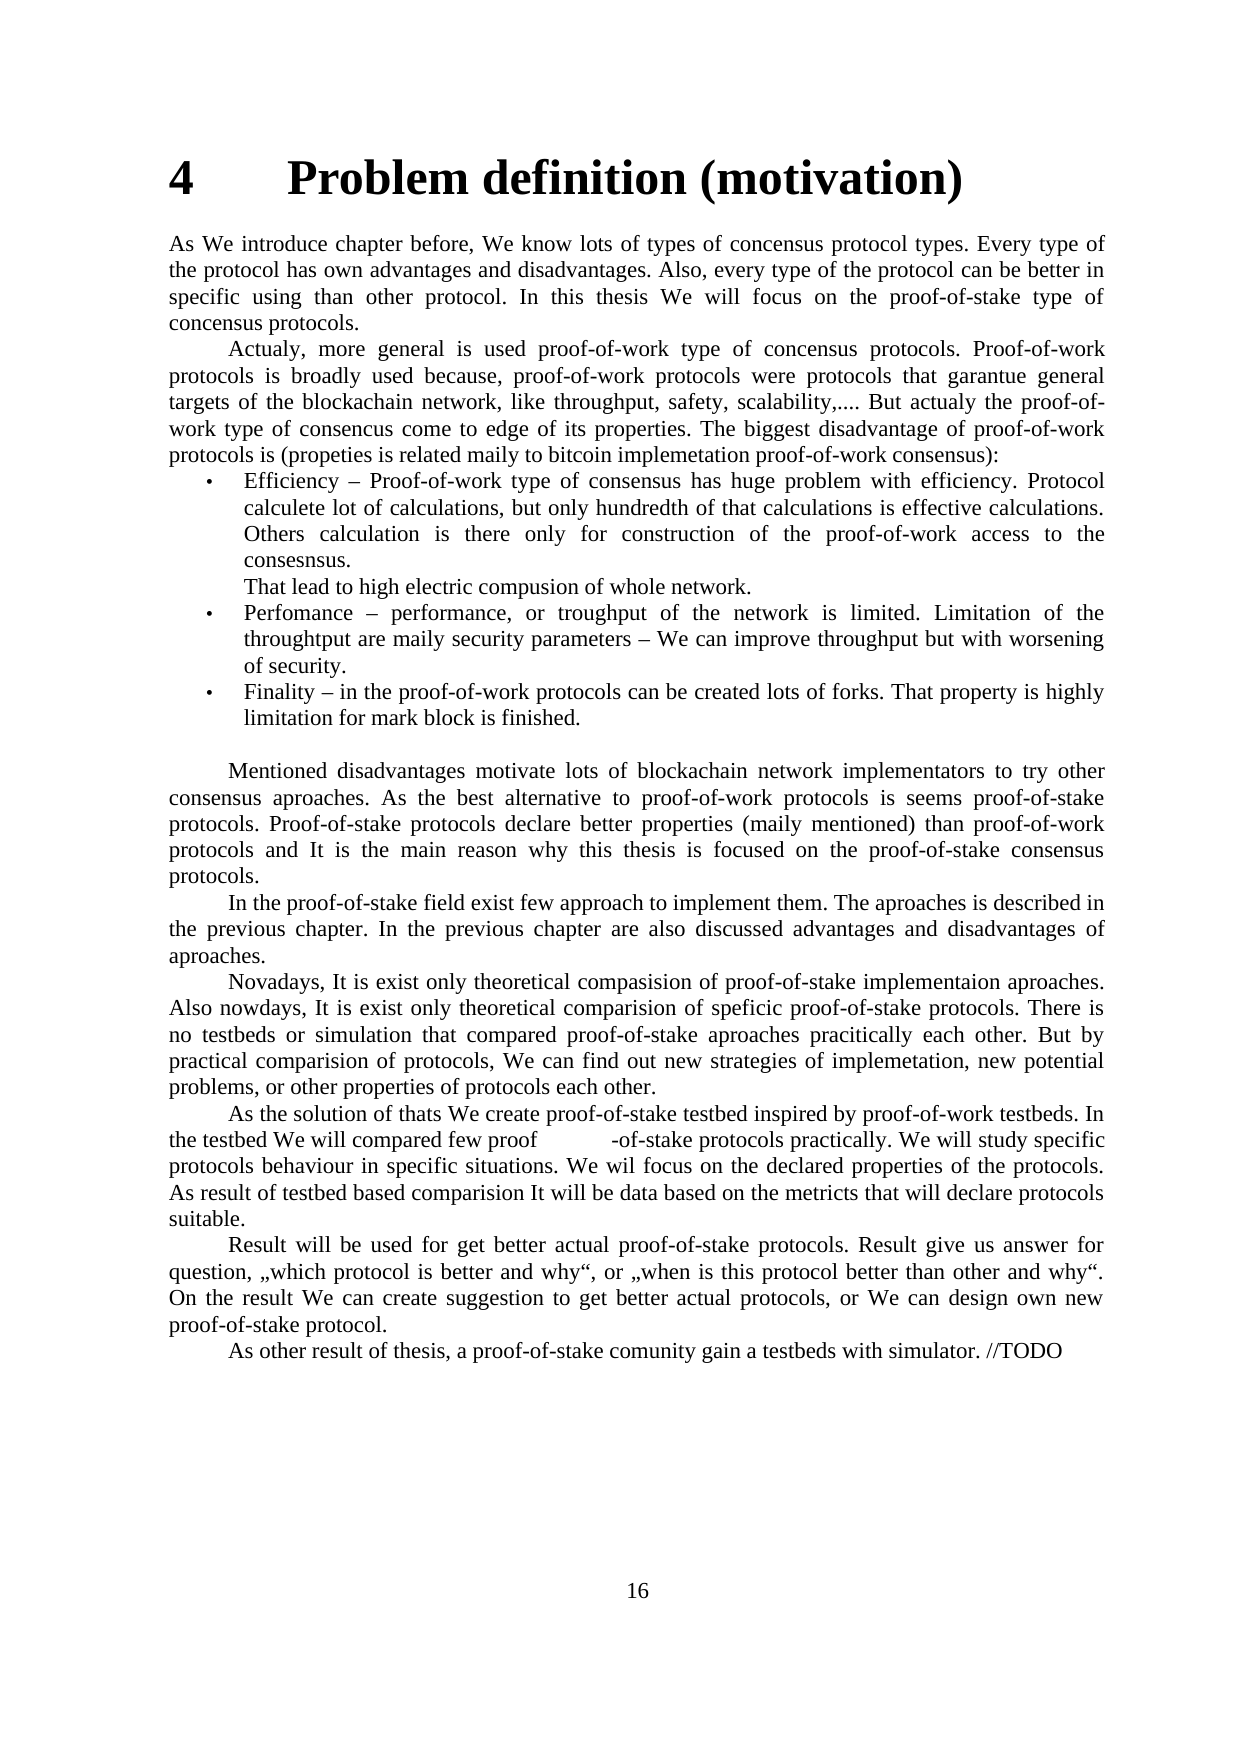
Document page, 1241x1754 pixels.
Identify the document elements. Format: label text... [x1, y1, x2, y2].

text In the proof-of-stake field exist few approach to implement them. The aproaches is described in the previous chapter. In the previous chapter are also discussed advantages and disadvantages of aproaches. [169, 889, 1106, 968]
text Novadays, It is exist only theoretical compasision of proof-of-stake implementaion aproaches. Also nowdays, It is exist only theoretical comparision of speficic proof-of-stake protocols. There is no testbeds or simulation that compared proof-of-stake aproaches pracitically each other. But by practical comparision of protocols, We can find out new strategies of implemetation, new potential problems, or other properties of protocols each other. [169, 968, 1106, 1100]
text As the solution of thats We create proof-of-stake testbed inspired by proof-of-work testbeds. In the testbed We will compared few proof -of-stake protocols practically. We will study specific protocols behaviour in specific situations. We wil focus on the declared properties of the protocols. As result of testbed based comparision It will be data based on the metricts that will declare protocols suitable. [169, 1100, 1106, 1232]
text Actualy, more general is used proof-of-work type of concensus protocols. Proof-of-work protocols is broadly used because, proof-of-work protocols were protocols that garantue general targets of the blockachain network, like throughput, safety, scalability,.... But actualy the proof-of-work type of consencus come to edge of its properties. The biggest disadvantage of proof-of-work protocols is (propeties is related maily to bitcoin implemetation proof-of-work consensus): [169, 336, 1106, 467]
list That lead to high electric compusion of whole network. [206, 573, 1106, 599]
list Finality – in the proof-of-work protocols can be created lots of forks. That property is highly limitation for mark block is finished. [206, 678, 1106, 731]
text As other result of thesis, a proof-of-stake comunity gain a testbeds with simulator. //TODO [169, 1337, 1106, 1363]
text As We introduce chapter before, We know lots of types of concensus protocol types. Every type of the protocol has own advantages and disadvantages. Also, every type of the protocol can be better in specific using than other protocol. In this thesis We will focus on the proof-of-stake type of concensus protocols. [169, 230, 1106, 336]
subtitle Problem definition (motivation) [169, 148, 1106, 205]
list Efficiency – Proof-of-work type of consensus has huge problem with efficiency. Protocol calculete lot of calculations, but only hundredth of that calculations is effective calculations. Others calculation is there only for construction of the proof-of-work access to the consesnsus. [206, 467, 1106, 573]
text Mentioned disadvantages motivate lots of blockachain network implementators to try other consensus aproaches. As the best alternative to proof-of-work protocols is seems proof-of-stake protocols. Proof-of-stake protocols declare better properties (maily mentioned) than proof-of-work protocols and It is the main reason why this thesis is focused on the proof-of-stake consensus protocols. [169, 757, 1106, 889]
list Perfomance – performance, or troughput of the network is limited. Limitation of the throughtput are maily security parameters – We can improve throughput but with worsening of security. [206, 599, 1106, 678]
text Result will be used for get better actual proof-of-stake protocols. Result give us answer for question, „which protocol is better and why“, or „when is this protocol better than other and why“. On the result We can create suggestion to get better actual protocols, or We can design own new proof-of-stake protocol. [169, 1232, 1106, 1337]
